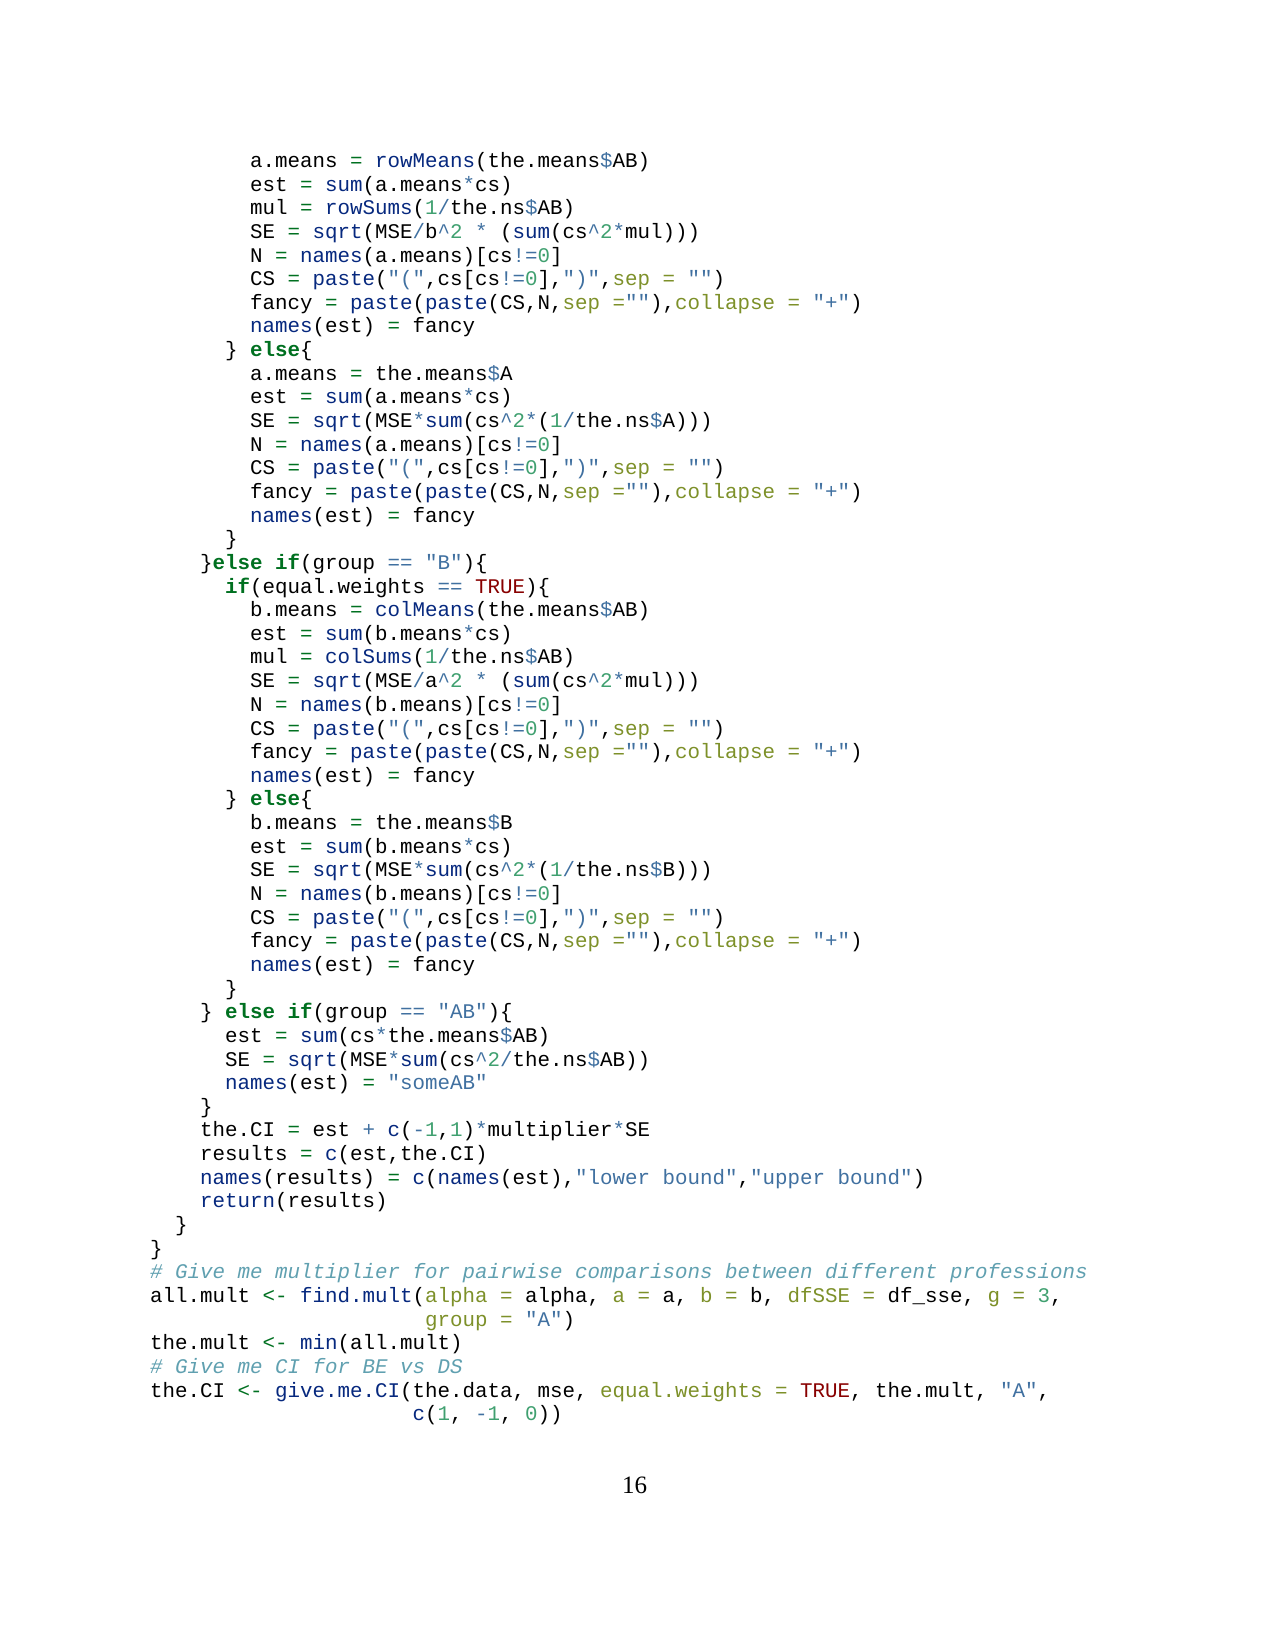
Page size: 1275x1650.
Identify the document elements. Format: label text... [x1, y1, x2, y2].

text group = "A") [150, 1309, 1125, 1332]
text if(equal.weights == TRUE){ [150, 576, 1125, 599]
text } else{ [150, 788, 1125, 812]
text } else{ [150, 339, 1125, 363]
text names(est) = fancy [150, 505, 1125, 528]
text CS = paste("(",cs[cs!=0],")",sep = "") [150, 907, 1125, 930]
text fancy = paste(paste(CS,N,sep =""),collapse = "+") [150, 741, 1125, 765]
text SE = sqrt(MSE*sum(cs^2*(1/the.ns$B))) [150, 859, 1125, 883]
text SE = sqrt(MSE/a^2 * (sum(cs^2*mul))) [150, 670, 1125, 694]
text fancy = paste(paste(CS,N,sep =""),collapse = "+") [150, 481, 1125, 505]
text names(results) = c(names(est),"lower bound","upper bound") [150, 1167, 1125, 1190]
text CS = paste("(",cs[cs!=0],")",sep = "") [150, 268, 1125, 292]
text } [150, 1096, 1125, 1119]
text c(1, -1, 0)) [150, 1403, 1125, 1427]
text CS = paste("(",cs[cs!=0],")",sep = "") [150, 457, 1125, 481]
text est = sum(b.means*cs) [150, 836, 1125, 859]
text est = sum(b.means*cs) [150, 623, 1125, 647]
text SE = sqrt(MSE*sum(cs^2*(1/the.ns$A))) [150, 410, 1125, 434]
text } [150, 528, 1125, 552]
text fancy = paste(paste(CS,N,sep =""),collapse = "+") [150, 930, 1125, 954]
text the.CI <- give.me.CI(the.data, mse, equal.weights = TRUE, the.mult, "A", [150, 1379, 1125, 1403]
text the.mult <- min(all.mult) [150, 1332, 1125, 1356]
text SE = sqrt(MSE/b^2 * (sum(cs^2*mul))) [150, 221, 1125, 244]
text names(est) = fancy [150, 316, 1125, 339]
text } [150, 1238, 1125, 1261]
text } [150, 978, 1125, 1001]
text a.means = the.means$A [150, 363, 1125, 386]
text N = names(a.means)[cs!=0] [150, 244, 1125, 268]
text N = names(a.means)[cs!=0] [150, 434, 1125, 457]
text b.means = the.means$B [150, 812, 1125, 836]
text } else if(group == "AB"){ [150, 1001, 1125, 1025]
text # Give me CI for BE vs DS [150, 1356, 1125, 1379]
text est = sum(a.means*cs) [150, 386, 1125, 410]
text SE = sqrt(MSE*sum(cs^2/the.ns$AB)) [150, 1048, 1125, 1072]
text names(est) = fancy [150, 765, 1125, 788]
text # Give me multiplier for pairwise comparisons between different professions [150, 1261, 1125, 1285]
text b.means = colMeans(the.means$AB) [150, 599, 1125, 623]
text a.means = rowMeans(the.means$AB) [150, 150, 1125, 174]
text names(est) = fancy [150, 954, 1125, 978]
text return(results) [150, 1190, 1125, 1214]
text est = sum(cs*the.means$AB) [150, 1025, 1125, 1048]
text CS = paste("(",cs[cs!=0],")",sep = "") [150, 717, 1125, 741]
text N = names(b.means)[cs!=0] [150, 694, 1125, 717]
text mul = colSums(1/the.ns$AB) [150, 647, 1125, 670]
text mul = rowSums(1/the.ns$AB) [150, 197, 1125, 221]
text } [150, 1214, 1125, 1238]
text }else if(group == "B"){ [150, 552, 1125, 576]
text N = names(b.means)[cs!=0] [150, 883, 1125, 907]
text results = c(est,the.CI) [150, 1143, 1125, 1167]
text all.mult <- find.mult(alpha = alpha, a = a, b = b, dfSSE = df_sse, g = 3, [150, 1285, 1125, 1309]
text fancy = paste(paste(CS,N,sep =""),collapse = "+") [150, 292, 1125, 316]
text names(est) = "someAB" [150, 1072, 1125, 1096]
text est = sum(a.means*cs) [150, 174, 1125, 197]
text the.CI = est + c(-1,1)*multiplier*SE [150, 1119, 1125, 1143]
